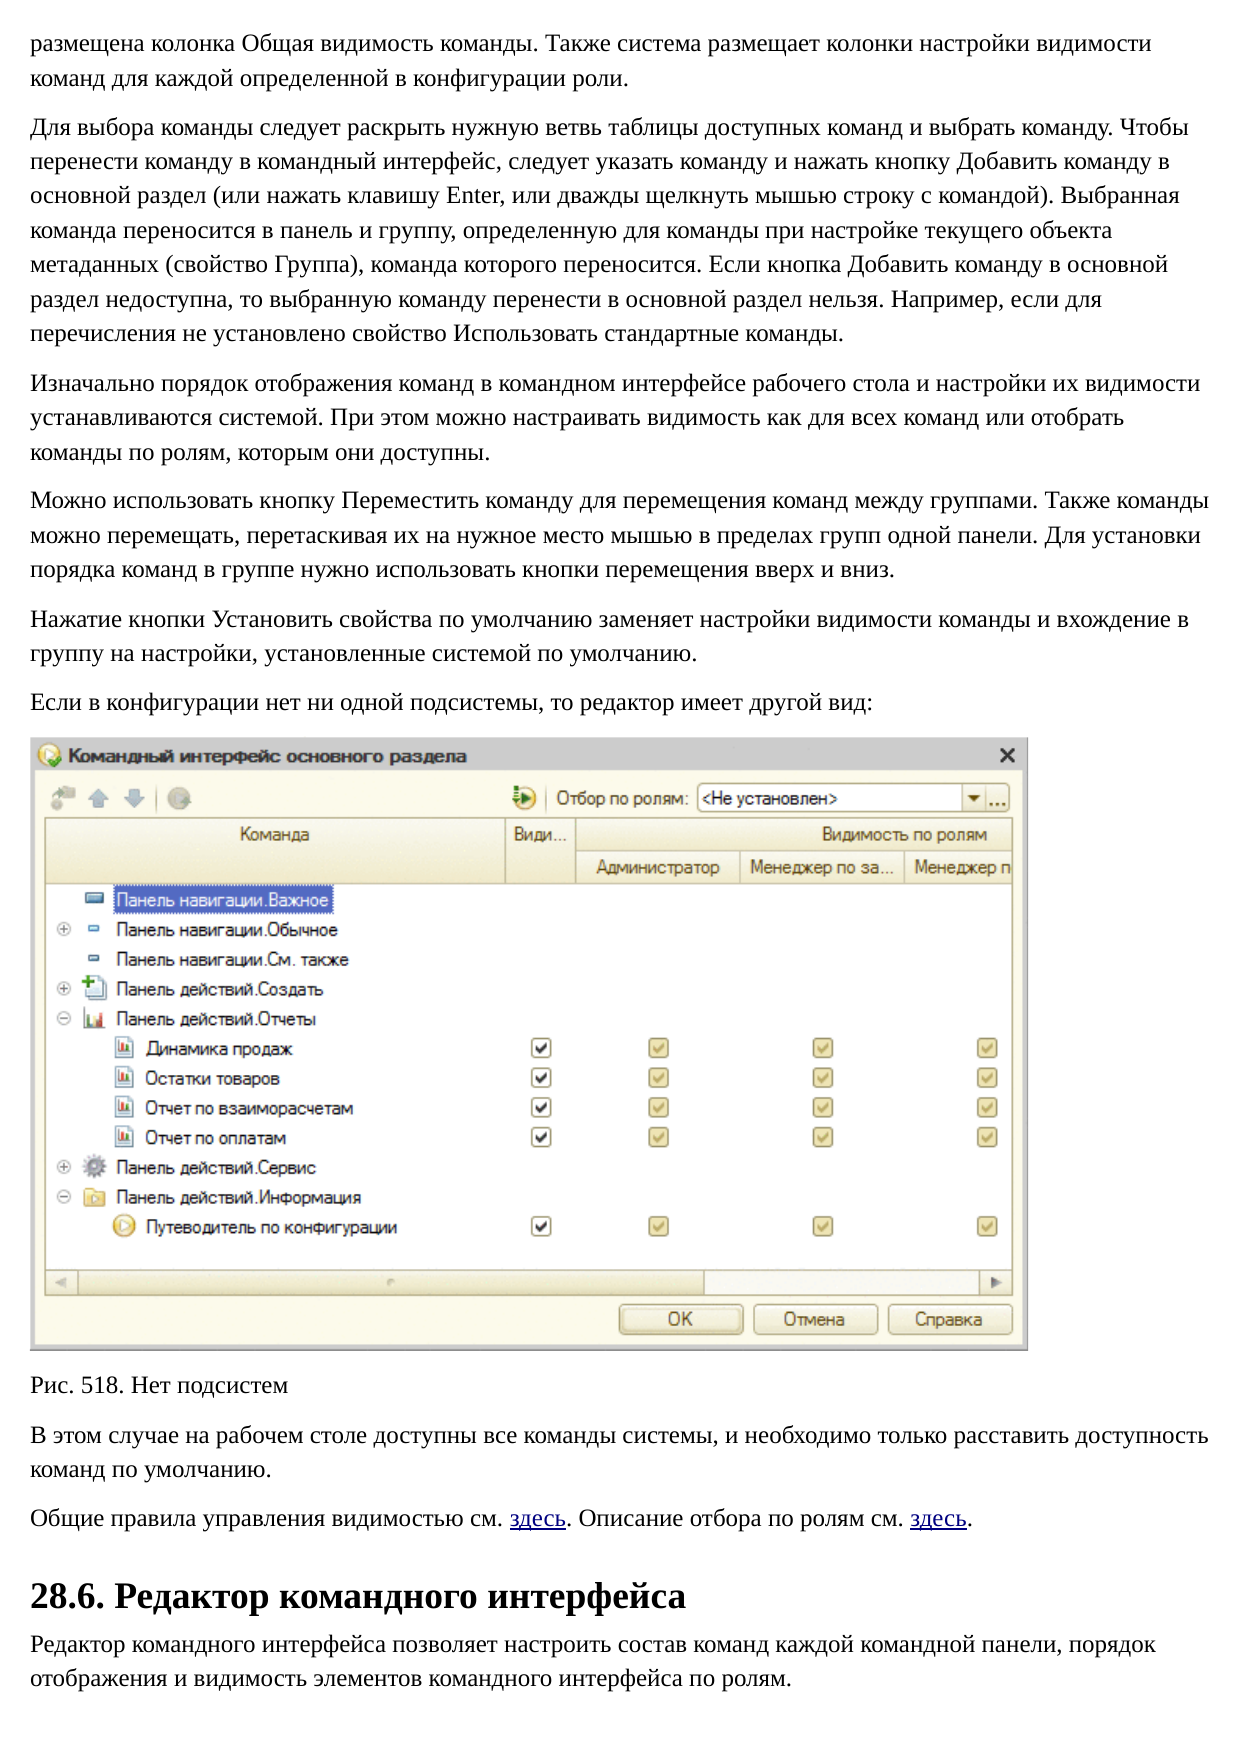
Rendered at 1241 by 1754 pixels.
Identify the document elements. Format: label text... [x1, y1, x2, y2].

picture [29, 736, 1029, 1351]
text Изначально порядок отображения команд в командном интерфейсе рабочего стола и настройки их видимости устанавливаются системой. При этом можно настраивать видимость как для всех команд или отобрать команды по ролям, которым они доступны. [30, 368, 1211, 465]
text Если в конфигурации нет ни одной подсистемы, то редактор имеет другой вид: [30, 687, 1211, 716]
text Рис. 518. Нет подсистем [30, 1371, 1211, 1399]
text Можно использовать кнопку Переместить команду для перемещения команд между группами. Также команды можно перемещать, перетаскивая их на нужное место мышью в пределах групп одной панели. Для установки порядка команд в группе нужно использовать кнопки перемещения вверх и вниз. [30, 486, 1211, 583]
text В этом случае на рабочем столе доступны все команды системы, и необходимо только расставить доступность команд по умолчанию. [30, 1420, 1211, 1483]
text Нажатие кнопки Установить свойства по умолчанию заменяет настройки видимости команды и вхождение в группу на настройки, установленные системой по умолчанию. [30, 604, 1211, 667]
text размещена колонка Общая видимость команды. Также система размещает колонки настройки видимости команд для каждой определенной в конфигурации роли. [30, 28, 1211, 91]
text Редактор командного интерфейса позволяет настроить состав команд каждой командной панели, порядок отображения и видимость элементов командного интерфейса по ролям. [30, 1629, 1211, 1692]
text Для выбора команды следует раскрыть нужную ветвь таблицы доступных команд и выбрать команду. Чтобы перенести команду в командный интерфейс, следует указать команду и нажать кнопку Добавить команду в основной раздел (или нажать клавишу Enter, или дважды щелкнуть мышью строку с командой). Выбранная команда переносится в панель и группу, определенную для команды при настройке текущего объекта метаданных (свойство Группа), команда которого переносится. Если кнопка Добавить команду в основной раздел недоступна, то выбранную команду перенести в основной раздел нельзя. Например, если для перечисления не установлено свойство Использовать стандартные команды. [30, 112, 1211, 347]
text Общие правила управления видимостью см. здесь. Описание отбора по ролям см. здесь. [30, 1503, 1211, 1532]
subtitle 28.6. Редактор командного интерфейса [30, 1573, 1211, 1616]
